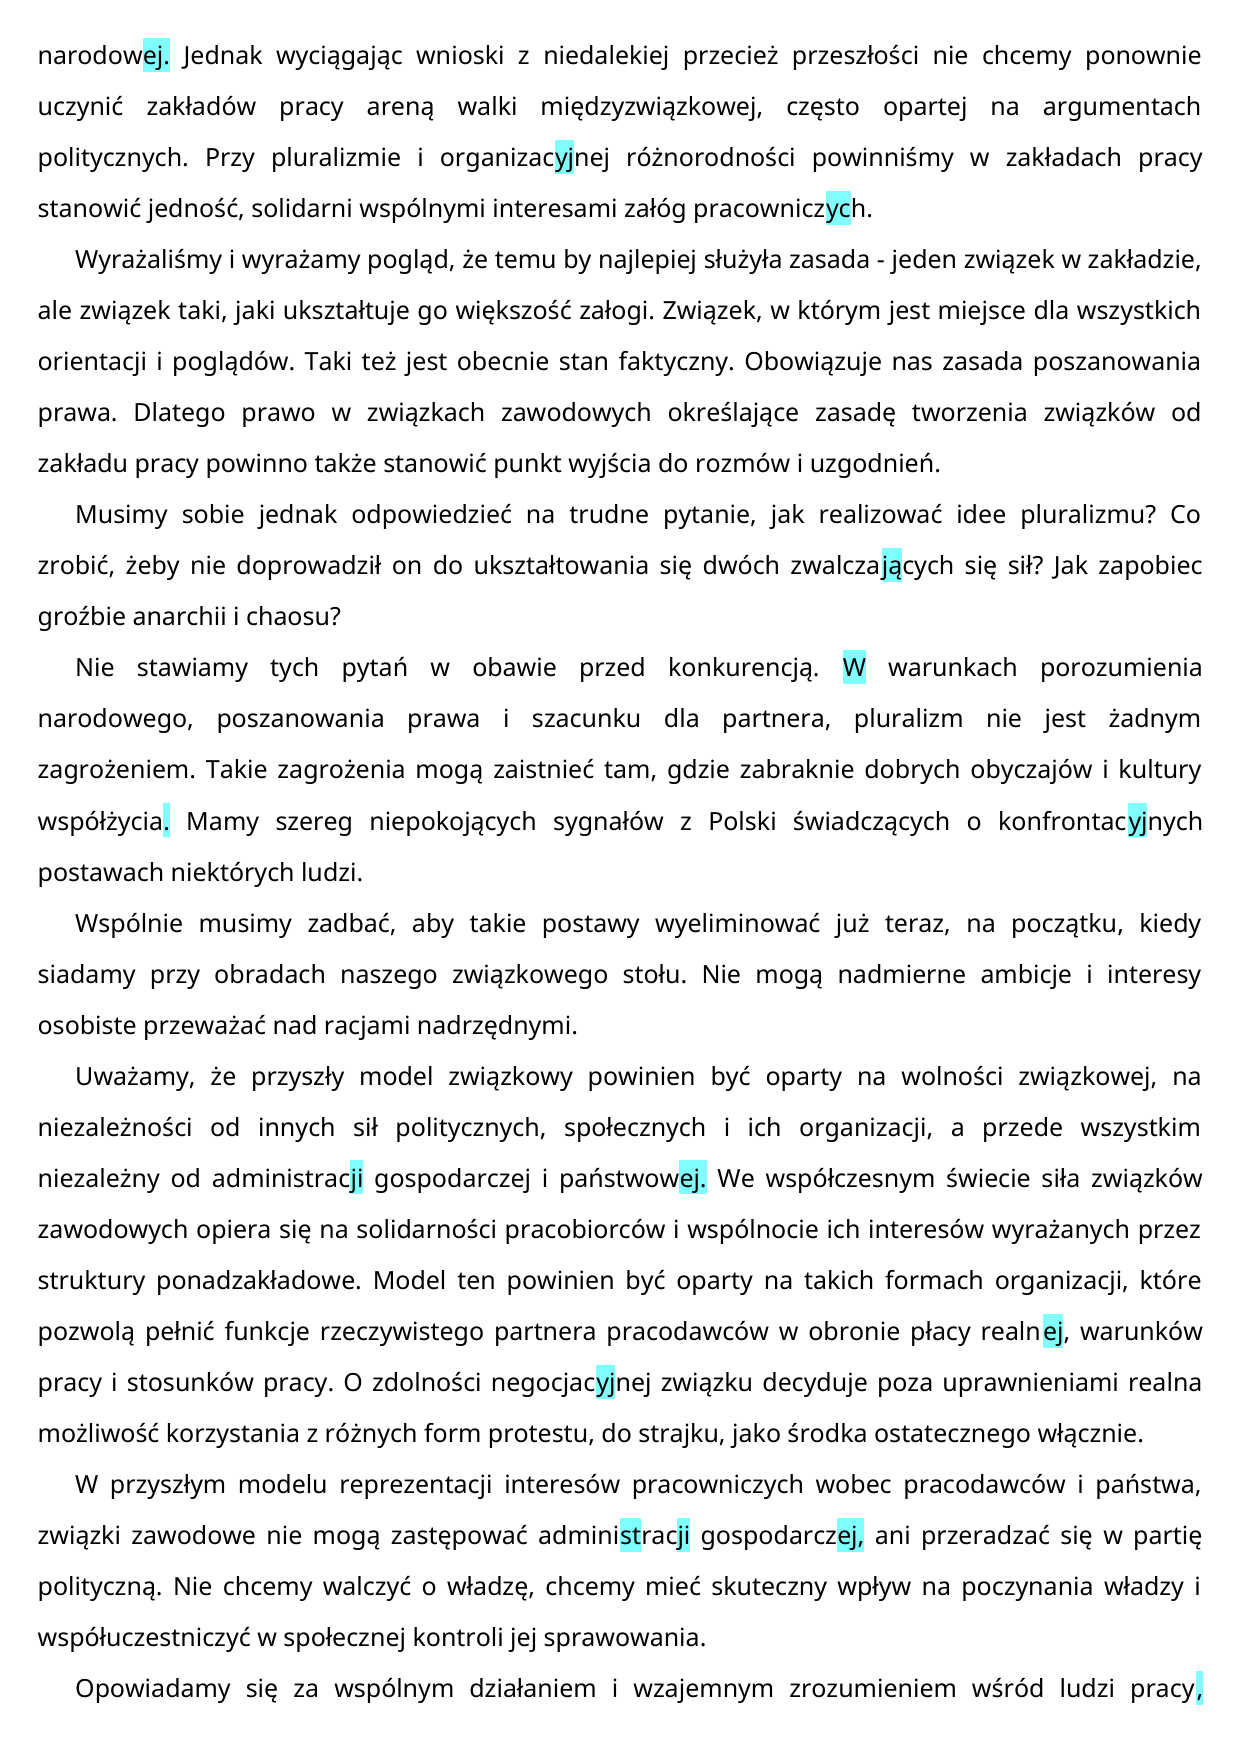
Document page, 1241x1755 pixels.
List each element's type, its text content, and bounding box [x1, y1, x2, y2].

text Nie stawiamy tych pytań w obawie przed konkurencją. W warunkach porozumienia narodowego, poszanowania prawa i szacunku dla partnera, pluralizm nie jest żadnym zagrożeniem. Takie zagrożenia mogą zaistnieć tam, gdzie zabraknie dobrych obyczajów i kultury współżycia. Mamy szereg niepokojących sygnałów z Polski świadczących o konfrontacyjnych postawach niektórych ludzi. [37, 650, 1203, 888]
text Uważamy, że przyszły model związkowy powinien być oparty na wolności związkowej, na niezależności od innych sił politycznych, społecznych i ich organizacji, a przede wszystkim niezależny od administracji gospodarczej i państwowej. We współczesnym świecie siła związków zawodowych opiera się na solidarności pracobiorców i wspólnocie ich interesów wyrażanych przez struktury ponadzakładowe. Model ten powinien być oparty na takich formach organizacji, które pozwolą pełnić funkcje rzeczywistego partnera pracodawców w obronie płacy realnej, warunków pracy i stosunków pracy. O zdolności negocjacyjnej związku decyduje poza uprawnieniami realna możliwość korzystania z różnych form protestu, do strajku, jako środka ostatecznego włącznie. [37, 1058, 1203, 1450]
text Opowiadamy się za wspólnym działaniem i wzajemnym zrozumieniem wśród ludzi pracy, [37, 1671, 1203, 1705]
text W przyszłym modelu reprezentacji interesów pracowniczych wobec pracodawców i państwa, związki zawodowe nie mogą zastępować administracji gospodarczej, ani przeradzać się w partię polityczną. Nie chcemy walczyć o władzę, chcemy mieć skuteczny wpływ na poczynania władzy i współuczestniczyć w społecznej kontroli jej sprawowania. [37, 1467, 1203, 1654]
text Wyrażaliśmy i wyrażamy pogląd, że temu by najlepiej służyła zasada - jeden związek w zakładzie, ale związek taki, jaki ukształtuje go większość załogi. Związek, w którym jest miejsce dla wszystkich orientacji i poglądów. Taki też jest obecnie stan faktyczny. Obowiązuje nas zasada poszanowania prawa. Dlatego prawo w związkach zawodowych określające zasadę tworzenia związków od zakładu pracy powinno także stanowić punkt wyjścia do rozmów i uzgodnień. [37, 242, 1203, 480]
text Musimy sobie jednak odpowiedzieć na trudne pytanie, jak realizować idee pluralizmu? Co zrobić, żeby nie doprowadził on do ukształtowania się dwóch zwalczających się sił? Jak zapobiec groźbie anarchii i chaosu? [37, 497, 1203, 633]
text narodowej. Jednak wyciągając wnioski z niedalekiej przecież przeszłości nie chcemy ponownie uczynić zakładów pracy areną walki międzyzwiązkowej, często opartej na argumentach politycznych. Przy pluralizmie i organizacyjnej różnorodności powinniśmy w zakładach pracy stanowić jedność, solidarni wspólnymi interesami załóg pracowniczych. [37, 37, 1203, 225]
text Wspólnie musimy zadbać, aby takie postawy wyeliminować już teraz, na początku, kiedy siadamy przy obradach naszego związkowego stołu. Nie mogą nadmierne ambicje i interesy osobiste przeważać nad racjami nadrzędnymi. [37, 905, 1203, 1041]
